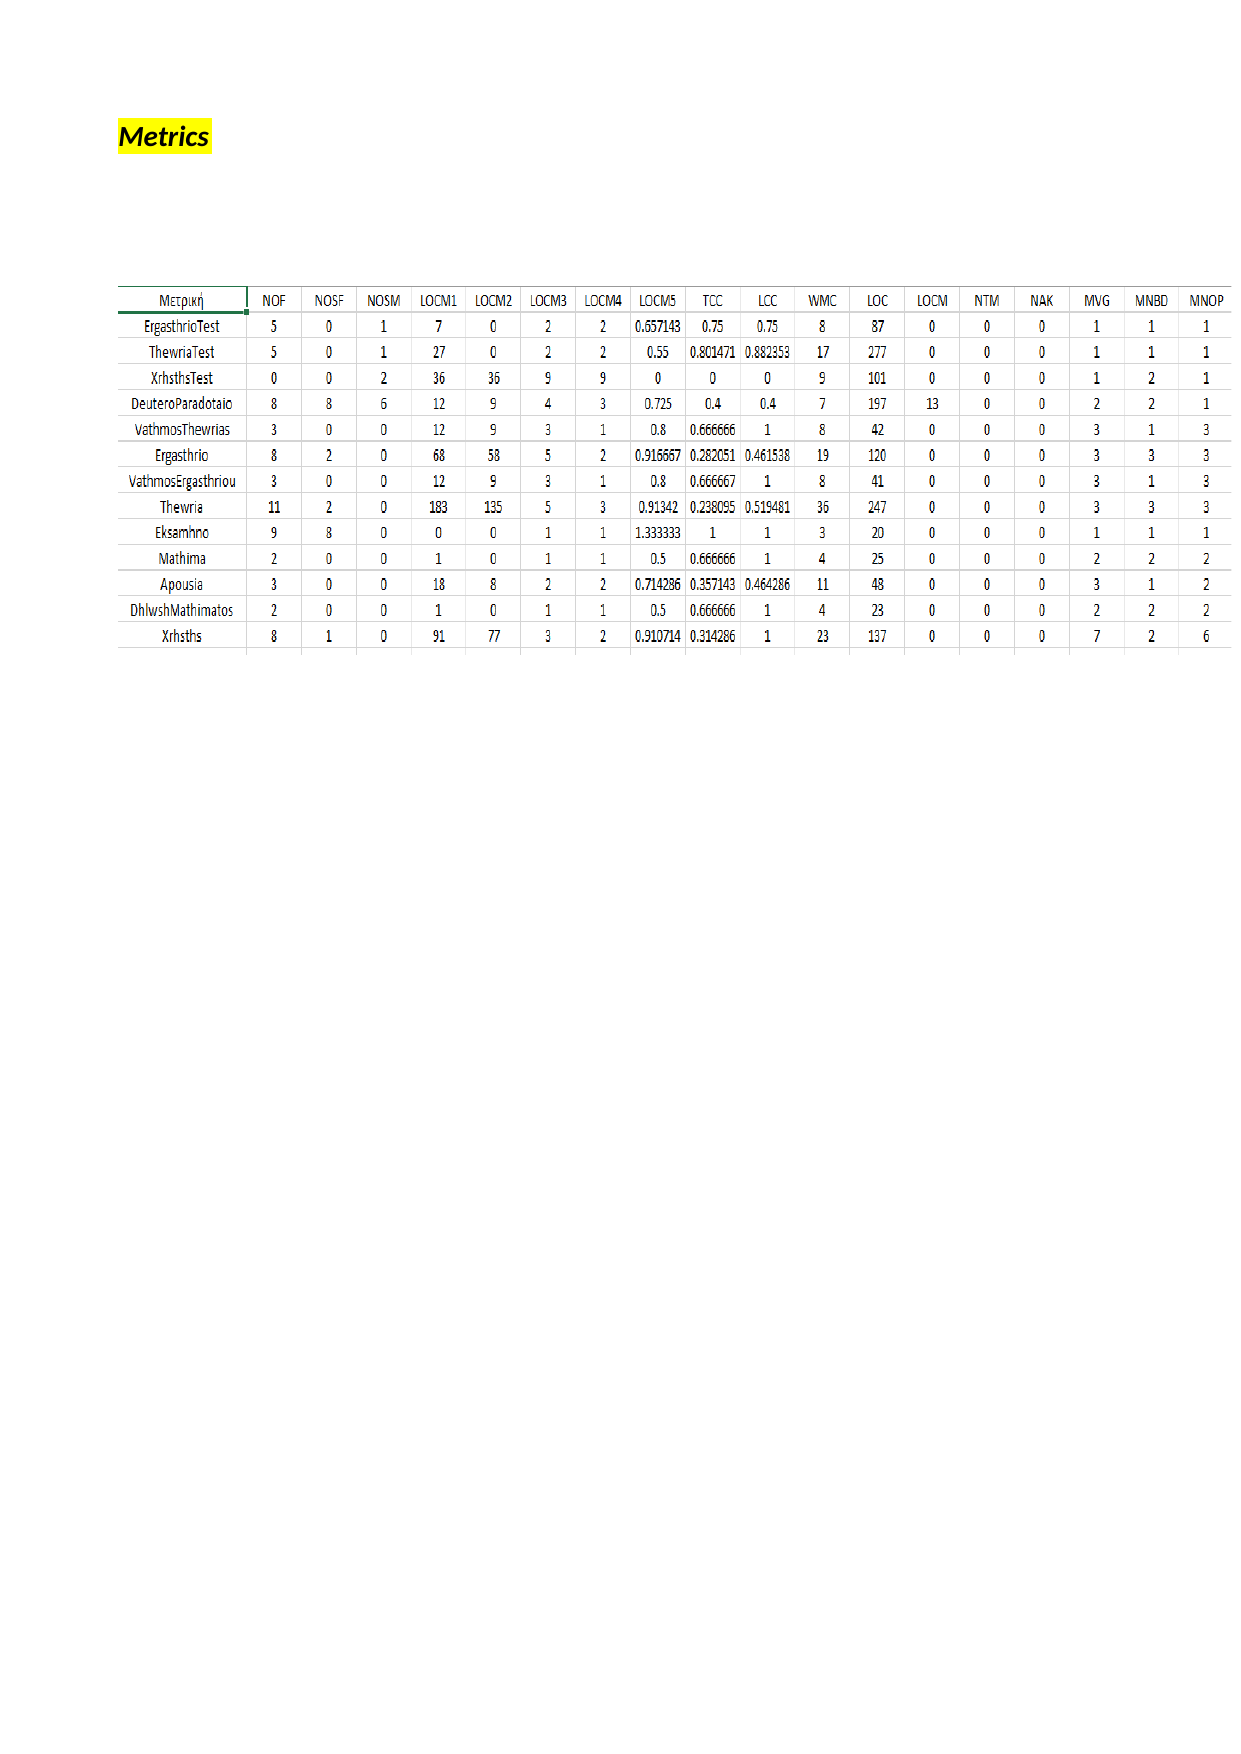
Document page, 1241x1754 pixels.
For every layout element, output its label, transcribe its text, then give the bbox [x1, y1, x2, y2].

text Metrics [118, 118, 1122, 154]
